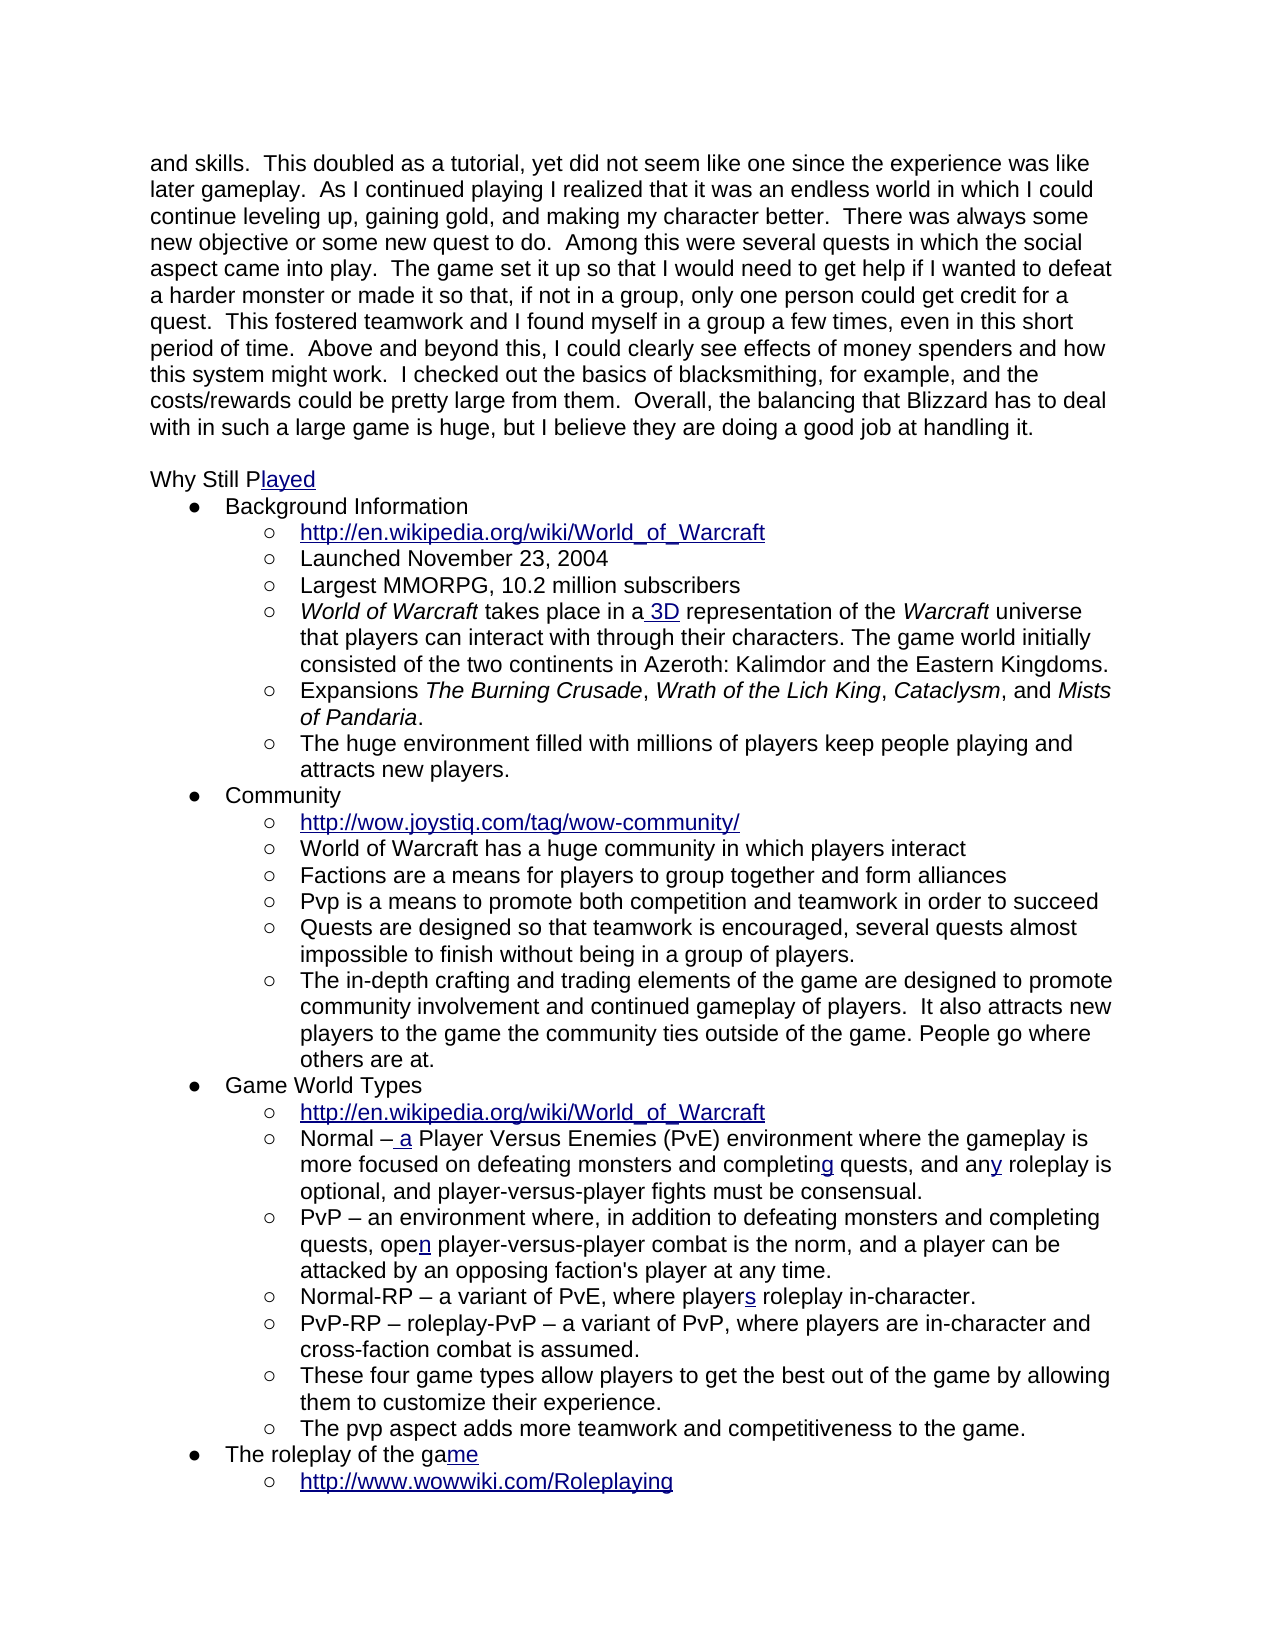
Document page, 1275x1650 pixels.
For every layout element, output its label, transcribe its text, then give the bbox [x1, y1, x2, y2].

list Normal-RP – a variant of PvE, where players roleplay in-character. [262, 1283, 1125, 1309]
list PvP-RP – roleplay-PvP – a variant of PvP, where players are in-character and cross-faction combat is assumed. [262, 1309, 1125, 1362]
list Launched November 23, 2004 [262, 545, 1125, 572]
list Largest MMORPG, 10.2 million subscribers [262, 572, 1125, 598]
list Expansions The Burning Crusade, Wrath of the Lich King, Cataclysm, and Mists of Pandaria. [262, 677, 1125, 730]
list Game World Types [187, 1072, 1125, 1099]
text and skills. This doubled as a tutorial, yet did not seem like one since the experience was like later gameplay. As I continued playing I realized that it was an endless world in which I could continue leveling up, gaining gold, and making my character better. There was always some new objective or some new quest to do. Among this were several quests in which the social aspect came into play. The game set it up so that I would need to get help if I wanted to defeat a harder monster or made it so that, if not in a group, only one person could get credit for a quest. This fostered teamwork and I found myself in a group a few times, even in this short period of time. Above and beyond this, I could clearly see effects of money spenders and how this system might work. I checked out the basics of blacksmithing, for example, and the costs/rewards could be pretty large from them. Overall, the balancing that Blizzard has to deal with in such a large game is huge, but I believe they are doing a good job at handling it. [150, 150, 1125, 440]
list Background Information [187, 493, 1125, 519]
list http://www.wowwiki.com/Roleplaying [262, 1468, 1125, 1494]
list The pvp aspect adds more teamwork and competitiveness to the game. [262, 1415, 1125, 1441]
list World of Warcraft has a huge community in which players interact [262, 835, 1125, 862]
list Factions are a means for players to group together and form alliances [262, 862, 1125, 888]
list PvP – an environment where, in addition to defeating monsters and completing quests, open player-versus-player combat is the norm, and a player can be attacked by an opposing faction's player at any time. [262, 1204, 1125, 1283]
list Quests are designed so that teamwork is encouraged, several quests almost impossible to finish without being in a group of players. [262, 914, 1125, 967]
text Why Still Played [150, 466, 1125, 493]
list The roleplay of the game [187, 1441, 1125, 1468]
list http://wow.joystiq.com/tag/wow-community/ [262, 809, 1125, 835]
list The in-depth crafting and trading elements of the game are designed to promote community involvement and continued gameplay of players. It also attracts new players to the game the community ties outside of the game. People go where others are at. [262, 967, 1125, 1072]
list World of Warcraft takes place in a 3D representation of the Warcraft universe that players can interact with through their characters. The game world initially consisted of the two continents in Azeroth: Kalimdor and the Eastern Kingdoms. [262, 598, 1125, 677]
list The huge environment filled with millions of players keep people playing and attracts new players. [262, 730, 1125, 782]
list http://en.wikipedia.org/wiki/World_of_Warcraft [262, 519, 1125, 545]
list These four game types allow players to get the best out of the game by allowing them to customize their experience. [262, 1362, 1125, 1415]
list Normal – a Player Versus Enemies (PvE) environment where the gameplay is more focused on defeating monsters and completing quests, and any roleplay is optional, and player-versus-player fights must be consensual. [262, 1125, 1125, 1204]
list Community [187, 782, 1125, 809]
list http://en.wikipedia.org/wiki/World_of_Warcraft [262, 1099, 1125, 1125]
list Pvp is a means to promote both competition and teamwork in order to succeed [262, 888, 1125, 914]
